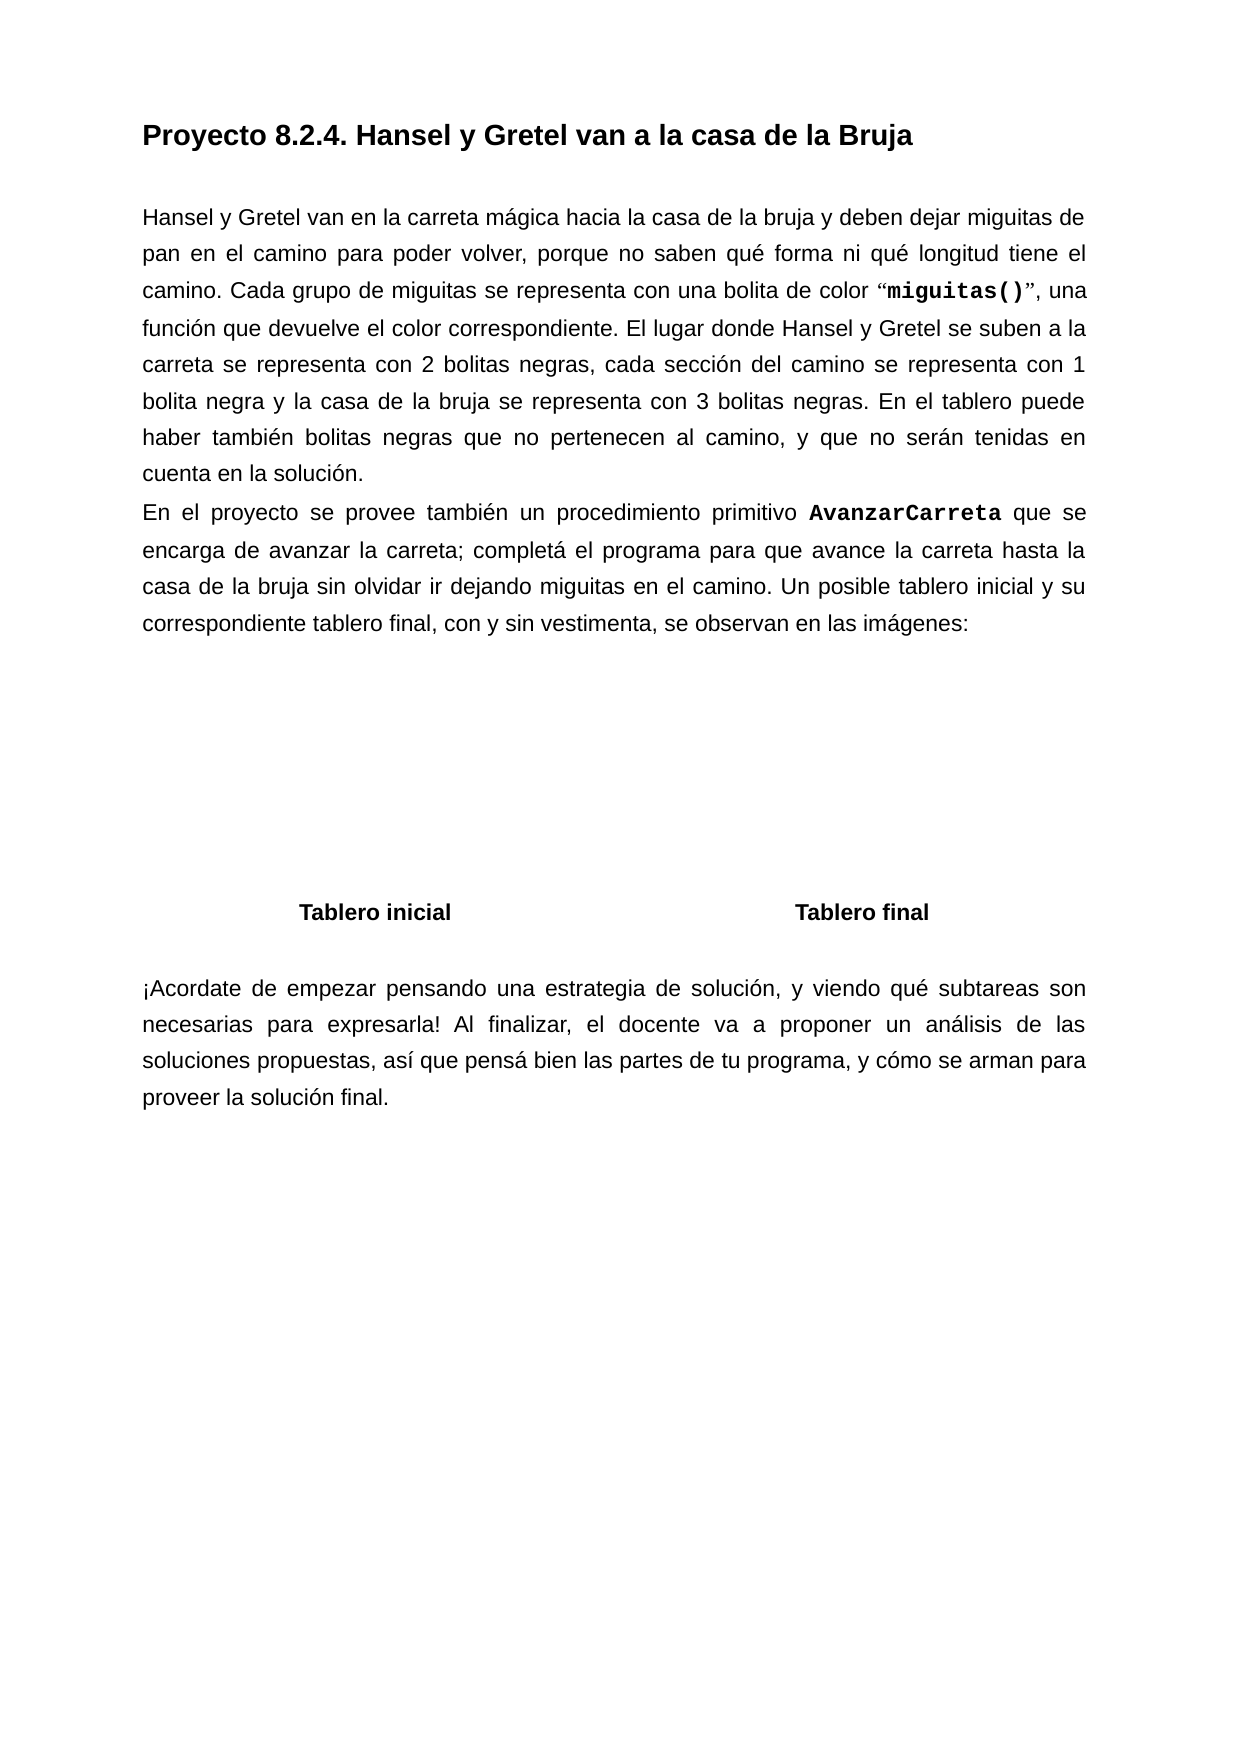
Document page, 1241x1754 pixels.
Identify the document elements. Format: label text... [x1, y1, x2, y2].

text ¡Acordate de empezar pensando una estrategia de solución, y viendo qué subtareas son necesarias para expresarla! Al finalizar, el docente va a proponer un análisis de las soluciones propuestas, así que pensá bien las partes de tu programa, y cómo se arman para proveer la solución final. [142, 974, 1087, 1110]
text Proyecto 8.2.4. Hansel y Gretel van a la casa de la Bruja [142, 118, 1087, 152]
text Hansel y Gretel van en la carreta mágica hacia la casa de la bruja y deben dejar miguitas de pan en el camino para poder volver, porque no saben qué forma ni qué longitud tiene el camino. Cada grupo de miguitas se representa con una bolita de color “miguitas()”, una función que devuelve el color correspondiente. El lugar donde Hansel y Gretel se suben a la carreta se representa con 2 bolitas negras, cada sección del camino se representa con 1 bolita negra y la casa de la bruja se representa con 3 bolitas negras. En el tablero puede haber también bolitas negras que no pertenecen al camino, y que no serán tenidas en cuenta en la solución. [142, 204, 1087, 487]
text Tablero inicial Tablero final [142, 898, 1087, 925]
text En el proyecto se provee también un procedimiento primitivo AvanzarCarreta que se encarga de avanzar la carreta; completá el programa para que avance la carreta hasta la casa de la bruja sin olvidar ir dejando miguitas en el camino. Un posible tablero inicial y su correspondiente tablero final, con y sin vestimenta, se observan en las imágenes: [142, 497, 1087, 636]
